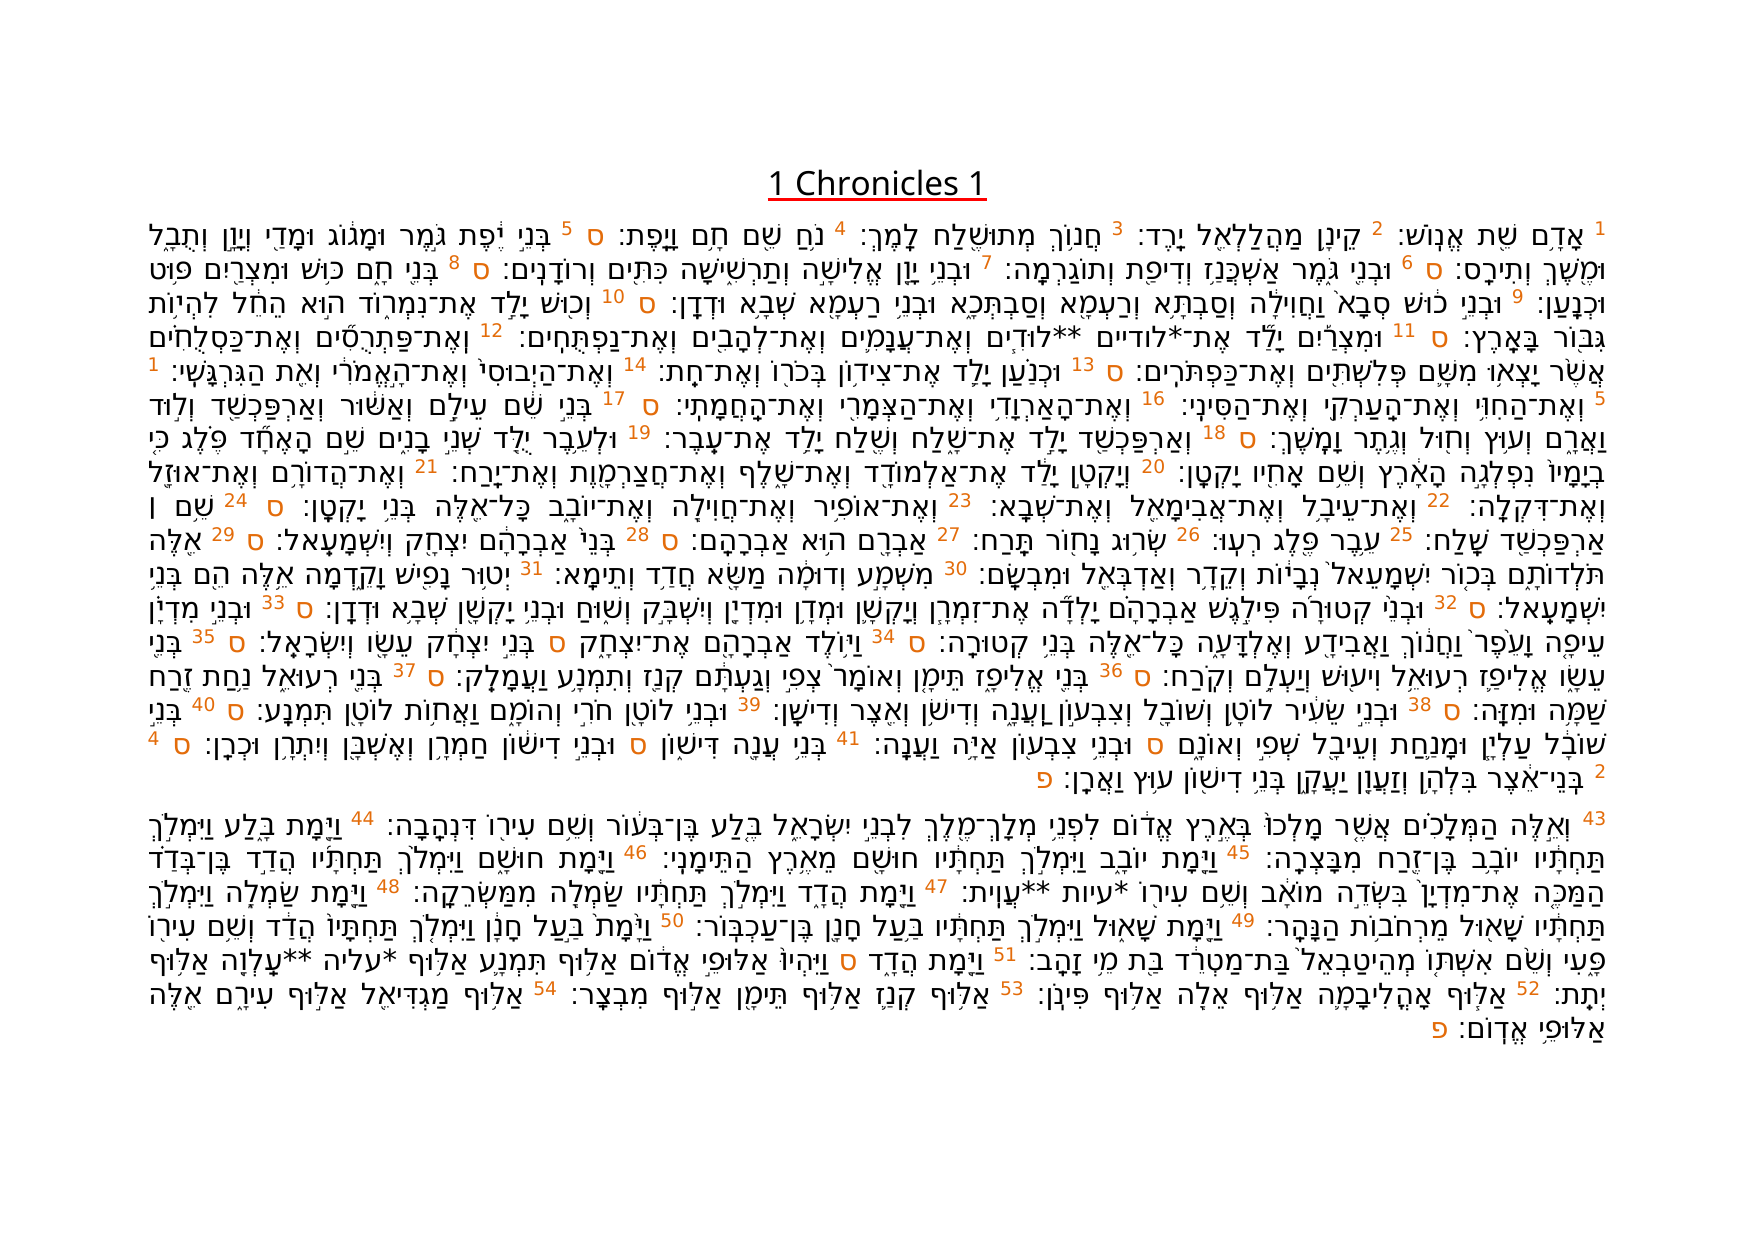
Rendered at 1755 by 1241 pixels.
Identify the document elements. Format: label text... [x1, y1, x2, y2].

text 1 Chronicles 1‬‬ [148, 160, 1606, 206]
text 1 אָדָ֥ם שֵׁ֖ת אֱנֽוֹשׁ׃ 2 קֵינָ֥ן מַהֲלַלְאֵ֖ל יָֽרֶד׃ ‬‬3 חֲנ֥וֹךְ מְתוּשֶׁ֖לַח לָֽמֶךְ׃ ‬‬4 נֹ֥חַ שֵׁ֖ם חָ֥ם וָיָֽפֶת׃ ס ‬‬5 בְּנֵ֣י יֶ֔פֶת גֹּ֣מֶר וּמָג֔וֹג וּמָדַ֖י וְיָוָ֣ן וְתֻבָ֑ל וּמֶ֖שֶׁךְ וְתִירָֽס׃ ס ‬‬6 וּבְנֵ֖י גֹּ֑מֶר אַשְׁכֲּנַ֥ז וְדִיפַ֖ת וְתוֹגַרְמָֽה׃ ‬‬7 וּבְנֵ֥י יָוָ֖ן אֱלִישָׁ֣ה וְתַרְשִׁ֑ישָׁה כִּתִּ֖ים וְרוֹדָנִֽים׃ ס ‬‬8 בְּנֵ֖י חָ֑ם כּ֥וּשׁ וּמִצְרַ֖יִם פּ֥וּט וּכְנָֽעַן׃ ‬‬9 וּבְנֵ֣י כ֔וּשׁ סְבָא֙ וַחֲוִילָ֔ה וְסַבְתָּ֥א וְרַעְמָ֖א וְסַבְתְּכָ֑א וּבְנֵ֥י רַעְמָ֖א שְׁבָ֥א וּדְדָֽן׃ ס ‬‬10 וְכ֖וּשׁ יָלַ֣ד אֶת־נִמְר֑וֹד ה֣וּא הֵחֵ֔ל לִהְי֥וֹת גִּבּ֖וֹר בָּאָֽרֶץ׃ ס ‬‬11 וּמִצְרַ֡יִם יָלַ֞ד אֶת־*לודיים **לוּדִ֧ים וְאֶת־עֲנָמִ֛ים וְאֶת־לְהָבִ֖ים וְאֶת־נַפְתֻּחִֽים׃ ‬‬12 וְֽאֶת־פַּתְרֻסִ֞ים וְאֶת־כַּסְלֻחִ֗ים אֲשֶׁ֨ר יָצְא֥וּ מִשָּׁ֛ם פְּלִשְׁתִּ֖ים וְאֶת־כַּפְתֹּרִֽים׃ ס ‬‬13 וּכְנַ֗עַן יָלַ֛ד אֶת־צִיד֥וֹן בְּכֹר֖וֹ וְאֶת־חֵֽת׃ ‬‬14 וְאֶת־הַיְבוּסִי֙ וְאֶת־הָ֣אֱמֹרִ֔י וְאֵ֖ת הַגִּרְגָּשִֽׁי׃ ‬‬15 וְאֶת־הַחִוִּ֥י וְאֶת־הֽ͏ַעַרְקִ֖י וְאֶת־הַסִּינִֽי׃ ‬‬16 וְאֶת־הָאַרְוָדִ֥י וְאֶת־הַצְּמָרִ֖י וְאֶת־הֽ͏ַחֲמָתִֽי׃ ס ‬‬17 בְּנֵ֣י שֵׁ֔ם עֵילָ֣ם וְאַשּׁ֔וּר וְאַרְפַּכְשַׁ֖ד וְל֣וּד וַאֲרָ֑ם וְע֥וּץ וְח֖וּל וְגֶ֥תֶר וָמֶֽשֶׁךְ׃ ס ‬‬18 וְאַרְפַּכְשַׁ֖ד יָלַ֣ד אֶת־שָׁ֑לַח וְשֶׁ֖לַח יָלַ֥ד אֶת־עֵֽבֶר׃ ‬‬19 וּלְעֵ֥בֶר יֻלַּ֖ד שְׁנֵ֣י בָנִ֑ים שֵׁ֣ם הָאֶחָ֞ד פֶּ֗לֶג כִּ֤י בְיָמָיו֙ נִפְלְגָ֣ה הָאָ֔רֶץ וְשֵׁ֥ם אָחִ֖יו יָקְטָֽן׃ ‬‬20 וְיָקְטָ֣ן יָלַ֔ד אֶת־אַלְמוֹדָ֖ד וְאֶת־שָׁ֑לֶף וְאֶת־חֲצַרְמָ֖וֶת וְאֶת־יָֽרַח׃ ‬‬21 וְאֶת־הֲדוֹרָ֥ם וְאֶת־אוּזָ֖ל וְאֶת־דִּקְלָֽה׃ ‬‬22 וְאֶת־עֵיבָ֥ל וְאֶת־אֲבִימָאֵ֖ל וְאֶת־שְׁבָֽא׃ ‬‬23 וְאֶת־אוֹפִ֥יר וְאֶת־חֲוִילָ֖ה וְאֶת־יוֹבָ֑ב כָּל־אֵ֖לֶּה בְּנֵ֥י יָקְטָֽן׃ ס ‬‬24 שֵׁ֥ם ׀ אַרְפַּכְשַׁ֖ד שָֽׁלַח׃ ‬‬25 עֵ֥בֶר פֶּ֖לֶג רְעֽוּ׃ ‬‬26 שְׂר֥וּג נָח֖וֹר תָּֽרַח׃ ‬‬27 אַבְרָ֖ם ה֥וּא אַבְרָהָֽם׃ ס ‬‬28 בְּנֵי֙ אַבְרָהָ֔ם יִצְחָ֖ק וְיִשְׁמָעֵֽאל׃ ס ‬‬29 אֵ֖לֶּה תֹּלְדוֹתָ֑ם בְּכ֤וֹר יִשְׁמָעֵאל֙ נְבָי֔וֹת וְקֵדָ֥ר וְאַדְבְּאֵ֖ל וּמִבְשָֽׂם׃ ‬‬30 מִשְׁמָ֣ע וְדוּמָ֔ה מַשָּׂ֖א חֲדַ֥ד וְתֵימָֽא׃ ‬‬31 יְט֥וּר נָפִ֖ישׁ וָקֵ֑דְמָה אֵ֥לֶּה הֵ֖ם בְּנֵ֥י יִשְׁמָעֵֽאל׃ ס ‬‬32 וּבְנֵ֨י קְטוּרָ֜ה פִּילֶ֣גֶשׁ אַבְרָהָ֗ם יָלְדָ֞ה אֶת־זִמְרָ֧ן וְיָקְשָׁ֛ן וּמְדָ֥ן וּמִדְיָ֖ן וְיִשְׁבָּ֣ק וְשׁ֑וּחַ וּבְנֵ֥י יָקְשָׁ֖ן שְׁבָ֥א וּדְדָֽן׃ ס ‬‬33 וּבְנֵ֣י מִדְיָ֗ן עֵיפָ֤ה וָעֵ֙פֶר֙ וַחֲנ֔וֹךְ וַאֲבִידָ֖ע וְאֶלְדָּעָ֑ה כָּל־אֵ֖לֶּה בְּנֵ֥י קְטוּרָֽה׃ ס ‬‬34 וַיּ֥וֹלֶד אַבְרָהָ֖ם אֶת־יִצְחָ֑ק ס בְּנֵ֣י יִצְחָ֔ק עֵשָׂ֖ו וְיִשְׂרָאֵֽל׃ ס ‬‬35 בְּנֵ֖י עֵשָׂ֑ו אֱלִיפַ֛ז רְעוּאֵ֥ל וִיע֖וּשׁ וְיַעְלָ֥ם וְקֹֽרַח׃ ס ‬‬36 בְּנֵ֖י אֱלִיפָ֑ז תֵּימָ֤ן וְאוֹמָר֙ צְפִ֣י וְגַעְתָּ֔ם קְנַ֖ז וְתִמְנָ֥ע וַעֲמָלֵֽק׃ ס ‬‬37 בְּנֵ֖י רְעוּאֵ֑ל נַ֥חַת זֶ֖רַח שַׁמָּ֥ה וּמִזָּֽה׃ ס ‬‬38 וּבְנֵ֣י שֵׂעִ֔יר לוֹטָ֥ן וְשׁוֹבָ֖ל וְצִבְע֣וֹן וֽ͏ַעֲנָ֑ה וְדִישֹׁ֥ן וְאֵ֖צֶר וְדִישָֽׁן׃ ‬‬39 וּבְנֵ֥י לוֹטָ֖ן חֹרִ֣י וְהוֹמָ֑ם וַאֲח֥וֹת לוֹטָ֖ן תִּמְנָֽע׃ ס ‬‬40 בְּנֵ֣י שׁוֹבָ֔ל עַלְיָ֧ן וּמָנַ֛חַת וְעֵיבָ֖ל שְׁפִ֣י וְאוֹנָ֑ם ס וּבְנֵ֥י צִבְע֖וֹן אַיָּ֥ה וַעֲנָֽה׃ ‬‬41 בְּנֵ֥י עֲנָ֖ה דִּישׁ֑וֹן ס וּבְנֵ֣י דִישׁ֔וֹן חַמְרָ֥ן וְאֶשְׁבָּ֖ן וְיִתְרָ֥ן וּכְרָֽן׃ ס ‬‬42 בְּֽנֵי־אֵ֔צֶר בִּלְהָ֥ן וְזַעֲוָ֖ן יַעֲקָ֑ן בְּנֵ֥י דִישׁ֖וֹן ע֥וּץ וַאֲרָֽן׃ פ ‬‬‬‬‬‬‬‬‬‬‬‬‬‬‬‬‬‬‬‬‬‬‬‬‬‬‬‬‬‬‬‬‬‬‬‬‬‬‬‬‬‬‬ [148, 218, 1606, 795]
text 43 וְאֵ֣לֶּה הַמְּלָכִ֗ים אֲשֶׁ֤ר מָלְכוּ֙ בְּאֶ֣רֶץ אֱד֔וֹם לִפְנֵ֥י מְלָךְ־מֶ֖לֶךְ לִבְנֵ֣י יִשְׂרָאֵ֑ל בֶּ֚לַע בֶּן־בְּע֔וֹר וְשֵׁ֥ם עִיר֖וֹ דִּנְהָֽבָה׃ ‬‬44 וַיָּ֖מָת בָּ֑לַע וַיִּמְלֹ֣ךְ תַּחְתָּ֔יו יוֹבָ֥ב בֶּן־זֶ֖רַח מִבָּצְרָֽה׃ ‬‬45 וַיָּ֖מָת יוֹבָ֑ב וַיִּמְלֹ֣ךְ תַּחְתָּ֔יו חוּשָׁ֖ם מֵאֶ֥רֶץ הַתֵּימָנִֽי׃ ‬‬46 וַיָּ֖מָת חוּשָׁ֑ם וַיִּמְלֹ֨ךְ תַּחְתָּ֜יו הֲדַ֣ד בֶּן־בְּדַ֗ד הַמַּכֶּ֤ה אֶת־מִדְיָן֙ בִּשְׂדֵ֣ה מוֹאָ֔ב וְשֵׁ֥ם עִיר֖וֹ *עיות **עֲוִֽית׃ ‬‬47 וַיָּ֖מָת הֲדָ֑ד וַיִּמְלֹ֣ךְ תַּחְתָּ֔יו שַׂמְלָ֖ה מִמַּשְׂרֵקָֽה׃ ‬‬48 וַיָּ֖מָת שַׂמְלָ֑ה וַיִּמְלֹ֣ךְ תַּחְתָּ֔יו שָׁא֖וּל מֵרְחֹב֥וֹת הַנָּהָֽר׃ ‬‬49 וַיָּ֖מָת שָׁא֑וּל וַיִּמְלֹ֣ךְ תַּחְתָּ֔יו בַּ֥עַל חָנָ֖ן בֶּן־עַכְבּֽוֹר׃ ‬‬50 וַיָּ֙מָת֙ בַּ֣עַל חָנָ֔ן וַיִּמְלֹ֤ךְ תַּחְתָּיו֙ הֲדַ֔ד וְשֵׁ֥ם עִיר֖וֹ פָּ֑עִי וְשֵׁ֨ם אִשְׁתּ֤וֹ מְהֵיטַבְאֵל֙ בַּת־מַטְרֵ֔ד בַּ֖ת מֵ֥י זָהָֽב׃ ‬‬51 וַיָּ֖מָת הֲדָ֑ד ס וַיִּהְיוּ֙ אַלּוּפֵ֣י אֱד֔וֹם אַלּ֥וּף תִּמְנָ֛ע אַלּ֥וּף *עליה **עַֽלְוָ֖ה אַלּ֥וּף יְתֵֽת׃ ‬‬52 אַלּ֧וּף אָהֳלִיבָמָ֛ה אַלּ֥וּף אֵלָ֖ה אַלּ֥וּף פִּינֹֽן׃ ‬‬53 אַלּ֥וּף קְנַ֛ז אַלּ֥וּף תֵּימָ֖ן אַלּ֣וּף מִבְצָֽר׃ ‬‬54 אַלּ֥וּף מַגְדִּיאֵ֖ל אַלּ֣וּף עִירָ֑ם אֵ֖לֶּה אַלּוּפֵ֥י אֱדֽוֹם׃ פ ‬‬‬‬‬‬‬‬‬‬‬‬‬‬ [148, 808, 1606, 1046]
